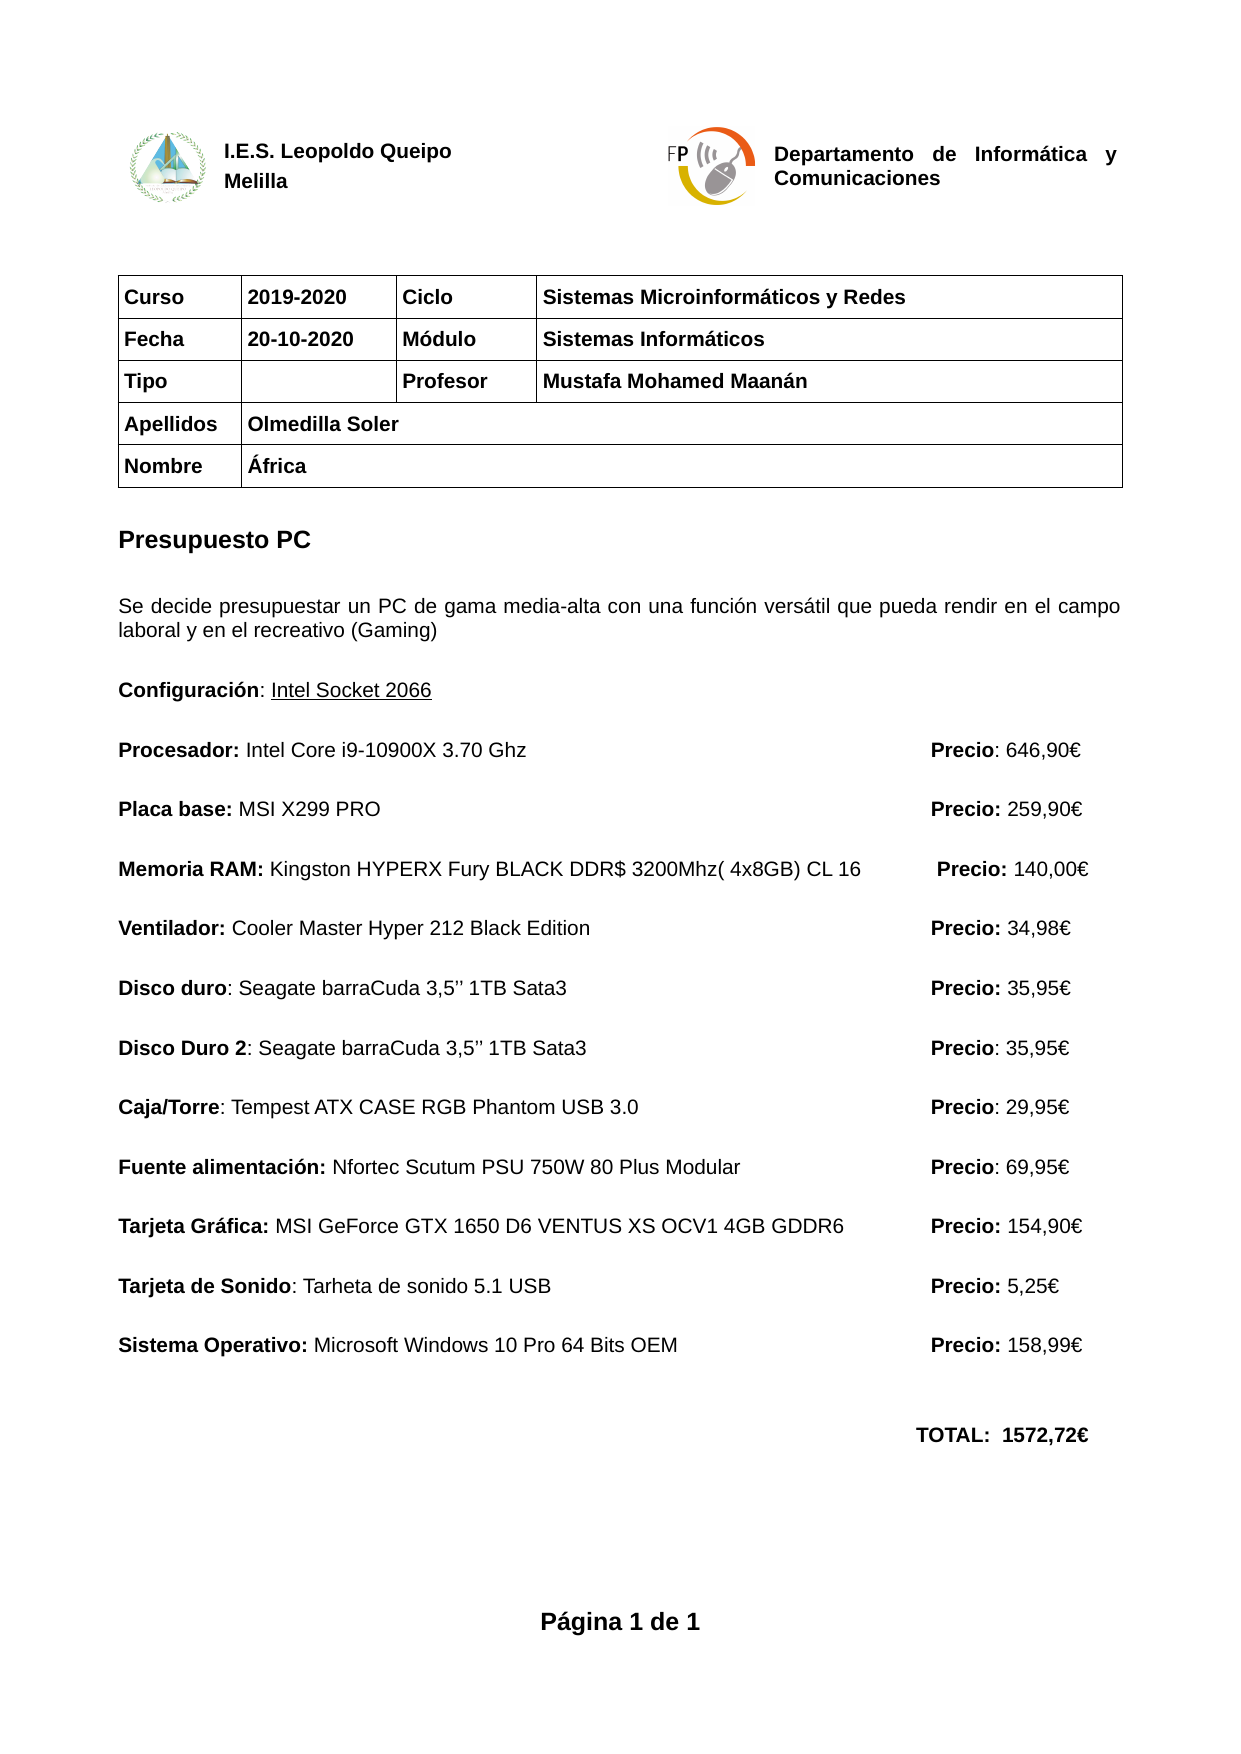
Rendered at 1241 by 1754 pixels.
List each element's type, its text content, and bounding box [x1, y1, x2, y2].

picture [123, 126, 213, 209]
table_cell Fecha [119, 319, 241, 360]
text Ventilador: Cooler Master Hyper 212 Black Edition Precio: 34,98€ [118, 916, 1122, 940]
table_cell Mustafa Mohamed Maanán [537, 361, 1122, 402]
table_cell Apellidos [119, 403, 241, 444]
table_cell Sistemas Informáticos [537, 319, 1122, 360]
table_cell África [242, 445, 1122, 487]
table_header Curso [119, 276, 241, 317]
text Disco Duro 2: Seagate barraCuda 3,5’’ 1TB Sata3 Precio: 35,95€ [118, 1035, 1122, 1059]
text Sistema Operativo: Microsoft Windows 10 Pro 64 Bits OEM Precio: 158,99€ [118, 1333, 1122, 1357]
table_cell Tipo [119, 361, 241, 402]
table_cell Módulo [397, 319, 536, 360]
text Memoria RAM: Kingston HYPERX Fury BLACK DDR$ 3200Mhz( 4x8GB) CL 16 Precio: 140,00€ [118, 857, 1122, 881]
table_cell Profesor [397, 361, 536, 402]
table_cell [242, 361, 396, 402]
text Caja/Torre: Tempest ATX CASE RGB Phantom USB 3.0 Precio: 29,95€ [118, 1095, 1122, 1119]
text Tarjeta de Sonido: Tarheta de sonido 5.1 USB Precio: 5,25€ [118, 1274, 1122, 1298]
table_header Ciclo [397, 276, 536, 317]
text Configuración: Intel Socket 2066 [118, 678, 1122, 702]
text Presupuesto PC [118, 525, 1122, 554]
table_header Sistemas Microinformáticos y Redes [537, 276, 1122, 317]
text Procesador: Intel Core i9-10900X 3.70 Ghz Precio: 646,90€ [118, 737, 1122, 761]
table_cell Olmedilla Soler [242, 403, 1122, 444]
text Tarjeta Gráfica: MSI GeForce GTX 1650 D6 VENTUS XS OCV1 4GB GDDR6 Precio: 154,90€ [118, 1214, 1122, 1238]
table_cell 20-10-2020 [242, 319, 396, 360]
text Fuente alimentación: Nfortec Scutum PSU 750W 80 Plus Modular Precio: 69,95€ [118, 1154, 1122, 1178]
text Disco duro: Seagate barraCuda 3,5’’ 1TB Sata3 Precio: 35,95€ [118, 976, 1122, 1000]
table_header 2019-2020 [242, 276, 396, 317]
picture [667, 126, 756, 206]
table_cell Nombre [119, 445, 241, 487]
text Placa base: MSI X299 PRO Precio: 259,90€ [118, 797, 1122, 821]
text Se decide presupuestar un PC de gama media-alta con una función versátil que pueda rendir en el campo laboral y en el recreativo (Gaming) [118, 594, 1122, 642]
text TOTAL: 1572,72€ [118, 1423, 1122, 1447]
